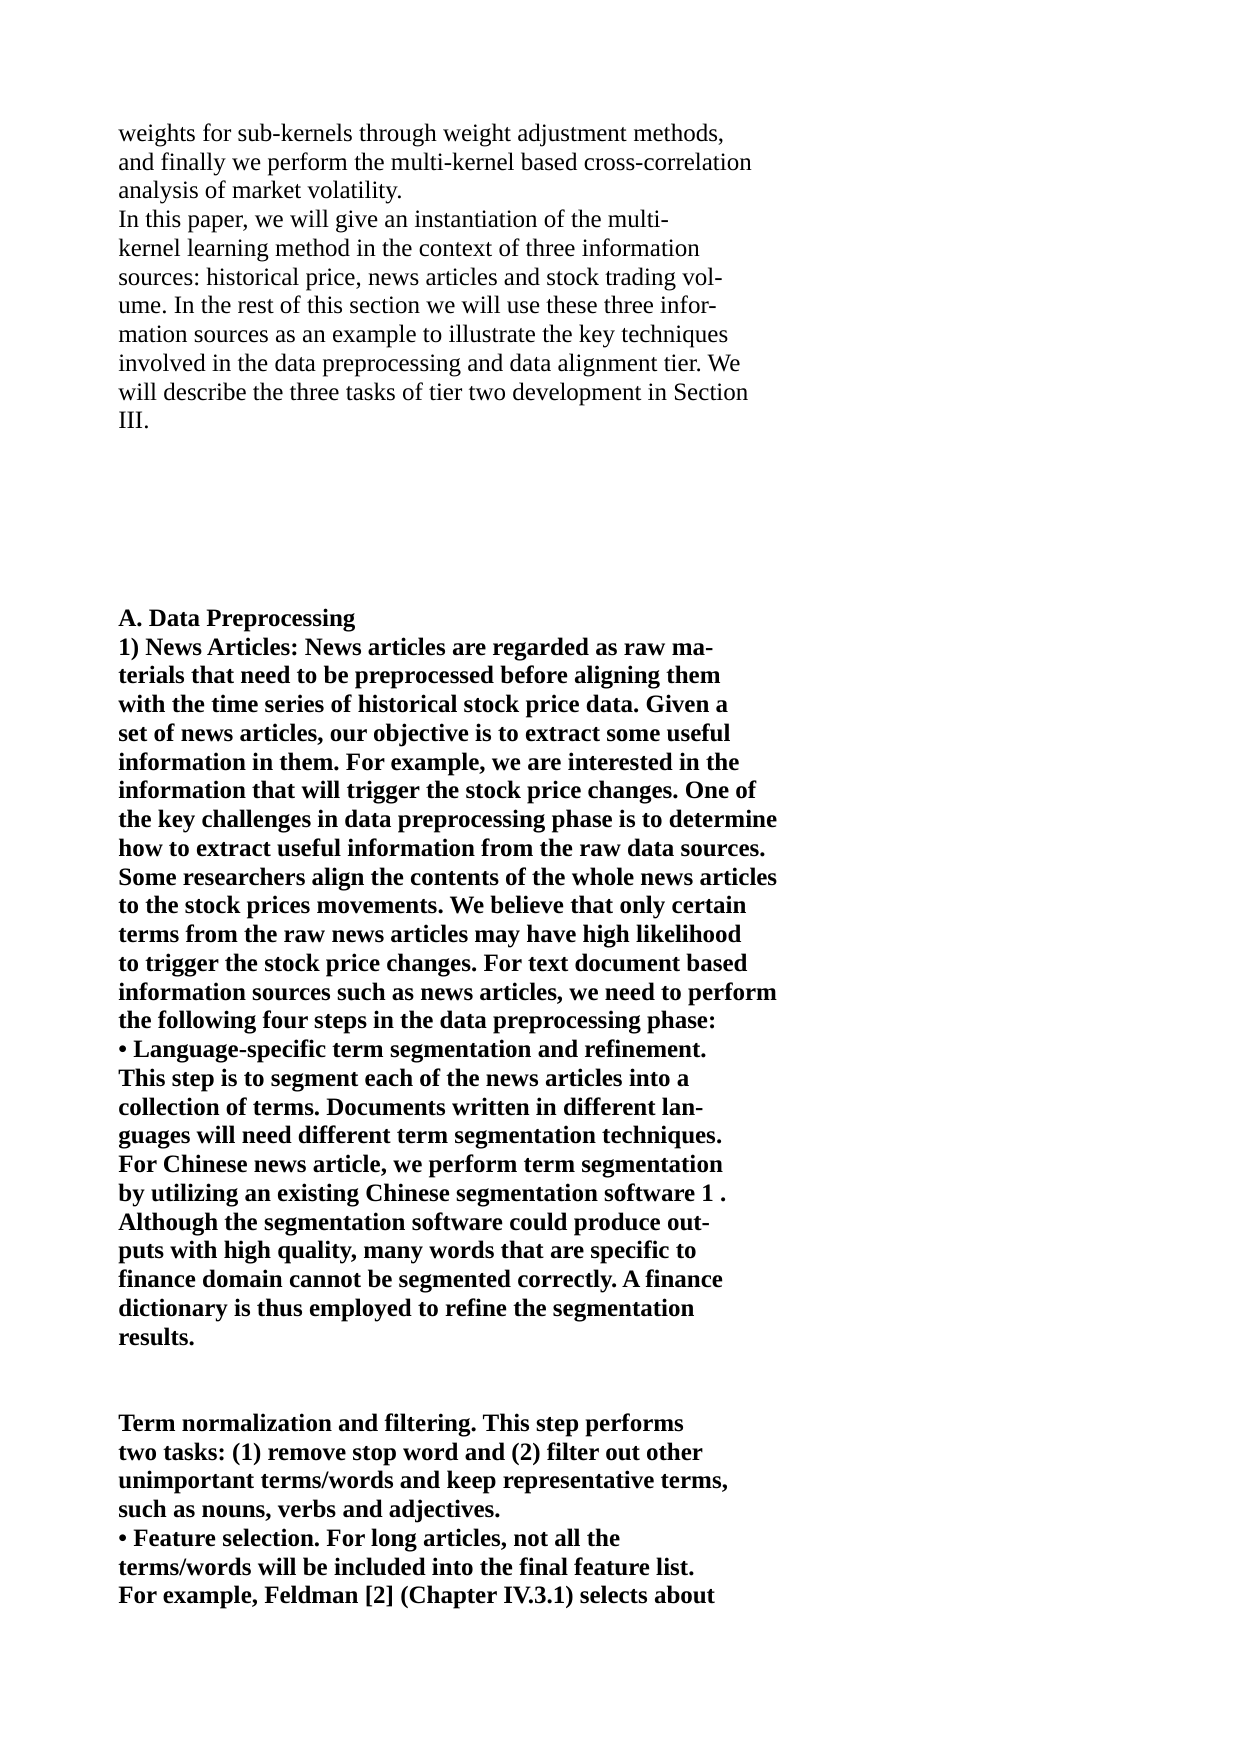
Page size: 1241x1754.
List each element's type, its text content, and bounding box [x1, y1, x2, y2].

text by utilizing an existing Chinese segmentation software 1 . [118, 1178, 1122, 1207]
text information in them. For example, we are interested in the [118, 747, 1122, 776]
text Term normalization and filtering. This step performs [118, 1408, 1122, 1437]
text dictionary is thus employed to refine the segmentation [118, 1293, 1122, 1322]
text III. [118, 406, 1122, 434]
text set of news articles, our objective is to extract some useful [118, 718, 1122, 747]
text information that will trigger the stock price changes. One of [118, 776, 1122, 804]
text will describe the three tasks of tier two development in Section [118, 377, 1122, 406]
text ume. In the rest of this section we will use these three infor- [118, 291, 1122, 319]
text weights for sub-kernels through weight adjustment methods, [118, 118, 1122, 147]
text to the stock prices movements. We believe that only certain [118, 891, 1122, 919]
text guages will need different term segmentation techniques. [118, 1121, 1122, 1149]
text sources: historical price, news articles and stock trading vol- [118, 262, 1122, 291]
text analysis of market volatility. [118, 176, 1122, 204]
text • Language-specific term segmentation and refinement. [118, 1034, 1122, 1063]
text mation sources as an example to illustrate the key techniques [118, 319, 1122, 348]
text how to extract useful information from the raw data sources. [118, 833, 1122, 862]
text the key challenges in data preprocessing phase is to determine [118, 804, 1122, 833]
text the following four steps in the data preprocessing phase: [118, 1006, 1122, 1034]
text Although the segmentation software could produce out- [118, 1207, 1122, 1236]
text collection of terms. Documents written in different lan- [118, 1092, 1122, 1121]
text terms/words will be included into the final feature list. [118, 1552, 1122, 1581]
text such as nouns, verbs and adjectives. [118, 1494, 1122, 1523]
text For example, Feldman [2] (Chapter IV.3.1) selects about [118, 1581, 1122, 1609]
text terials that need to be preprocessed before aligning them [118, 661, 1122, 689]
text In this paper, we will give an instantiation of the multi- [118, 204, 1122, 233]
text and finally we perform the multi-kernel based cross-correlation [118, 147, 1122, 176]
text with the time series of historical stock price data. Given a [118, 689, 1122, 718]
text to trigger the stock price changes. For text document based [118, 948, 1122, 977]
text For Chinese news article, we perform term segmentation [118, 1149, 1122, 1178]
text involved in the data preprocessing and data alignment tier. We [118, 348, 1122, 377]
text kernel learning method in the context of three information [118, 233, 1122, 262]
text two tasks: (1) remove stop word and (2) filter out other [118, 1437, 1122, 1466]
text results. [118, 1322, 1122, 1351]
text puts with high quality, many words that are specific to [118, 1236, 1122, 1264]
text unimportant terms/words and keep representative terms, [118, 1466, 1122, 1494]
text A. Data Preprocessing [118, 603, 1122, 632]
text finance domain cannot be segmented correctly. A finance [118, 1264, 1122, 1293]
text information sources such as news articles, we need to perform [118, 977, 1122, 1006]
text Some researchers align the contents of the whole news articles [118, 862, 1122, 891]
text This step is to segment each of the news articles into a [118, 1063, 1122, 1092]
text 1) News Articles: News articles are regarded as raw ma- [118, 632, 1122, 661]
text terms from the raw news articles may have high likelihood [118, 919, 1122, 948]
text • Feature selection. For long articles, not all the [118, 1523, 1122, 1552]
